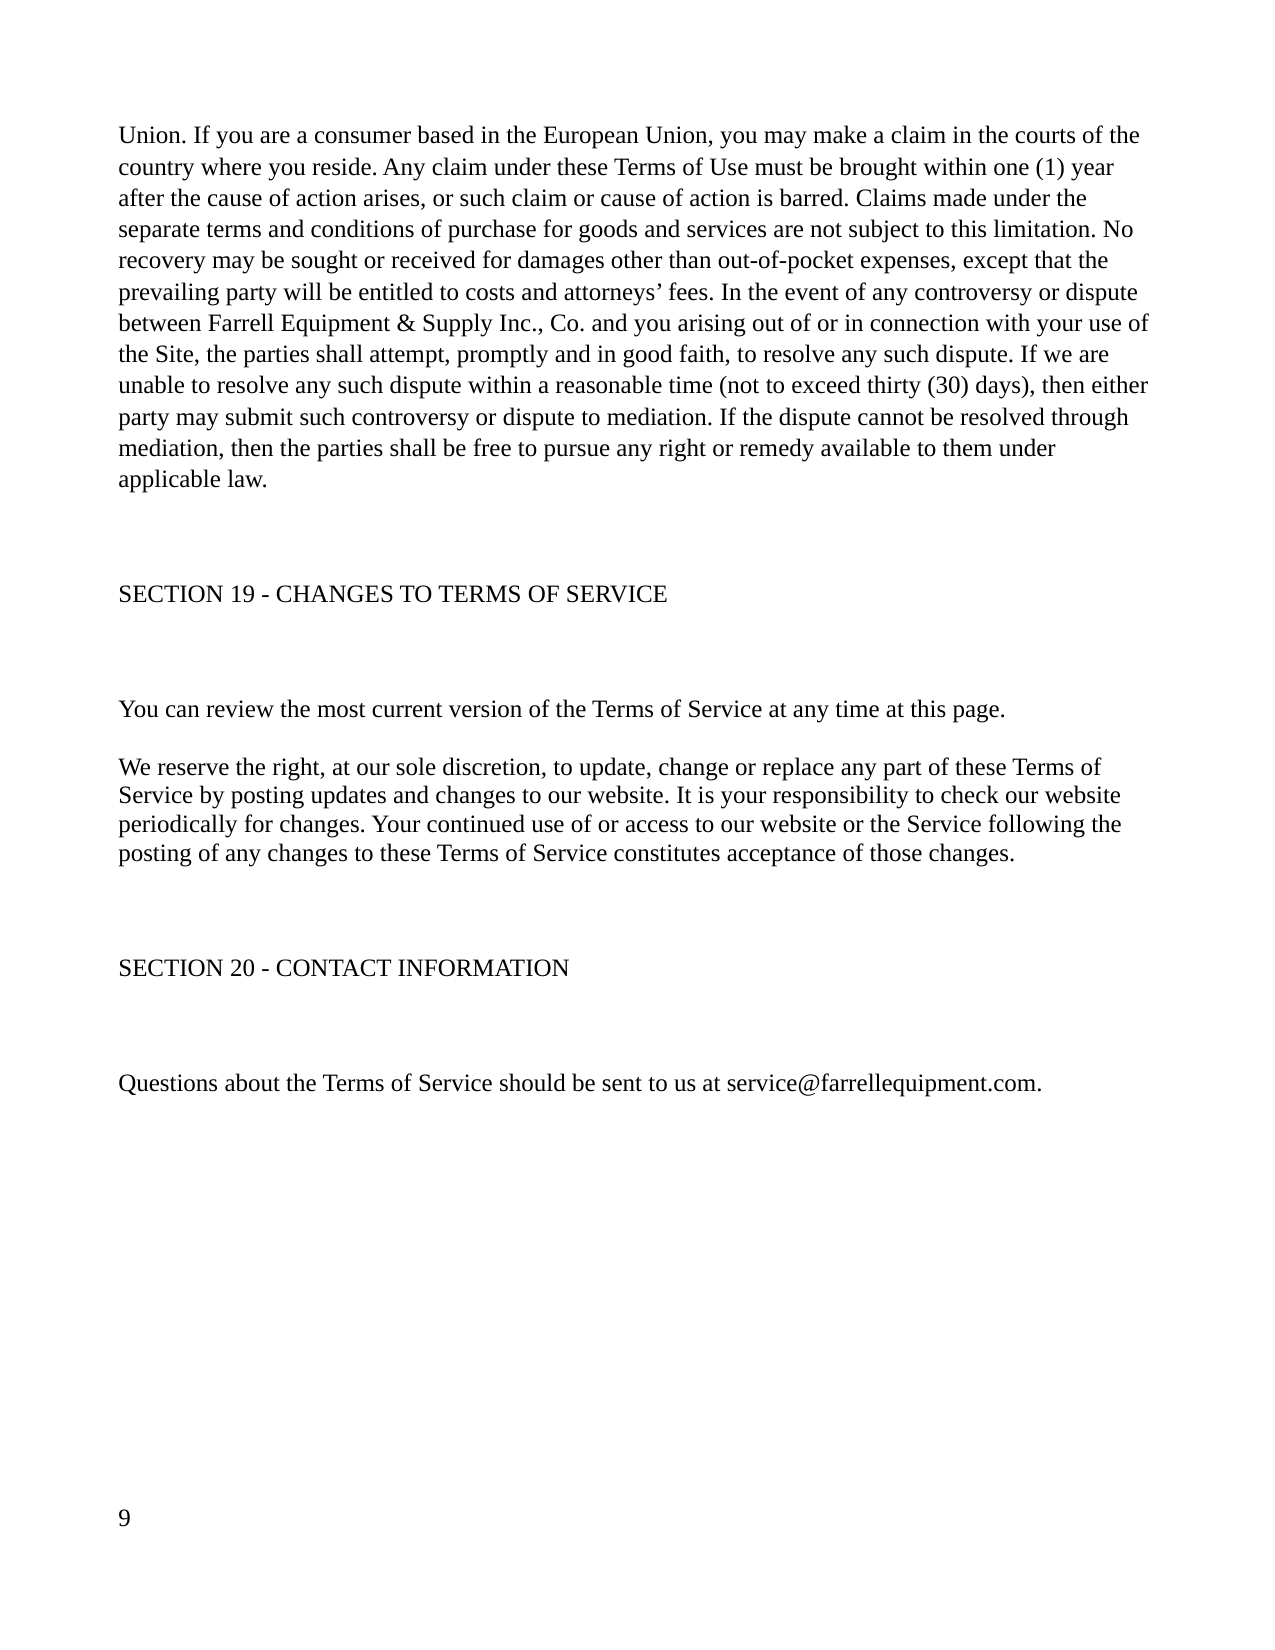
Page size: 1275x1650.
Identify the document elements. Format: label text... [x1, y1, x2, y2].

text You can review the most current version of the Terms of Service at any time at this page. [118, 694, 1157, 723]
text We reserve the right, at our sole discretion, to update, change or replace any part of these Terms of Service by posting updates and changes to our website. It is your responsibility to check our website periodically for changes. Your continued use of or access to our website or the Service following the posting of any changes to these Terms of Service constitutes acceptance of those changes. [118, 752, 1157, 867]
text Union. If you are a consumer based in the European Union, you may make a claim in the courts of the country where you reside. Any claim under these Terms of Use must be brought within one (1) year after the cause of action arises, or such claim or cause of action is barred. Claims made under the separate terms and conditions of purchase for goods and services are not subject to this limitation. No recovery may be sought or received for damages other than out-of-pocket expenses, except that the prevailing party will be entitled to costs and attorneys’ fees. In the event of any controversy or dispute between Farrell Equipment & Supply Inc., Co. and you arising out of or in connection with your use of the Site, the parties shall attempt, promptly and in good faith, to resolve any such dispute. If we are unable to resolve any such dispute within a reasonable time (not to exceed thirty (30) days), then either party may submit such controversy or dispute to mediation. If the dispute cannot be resolved through mediation, then the parties shall be free to pursue any right or remedy available to them under applicable law. [118, 118, 1157, 493]
text SECTION 20 - CONTACT INFORMATION [118, 953, 1157, 982]
text SECTION 19 - CHANGES TO TERMS OF SERVICE [118, 579, 1157, 608]
text Questions about the Terms of Service should be sent to us at service@farrellequipment.com. [118, 1068, 1157, 1097]
